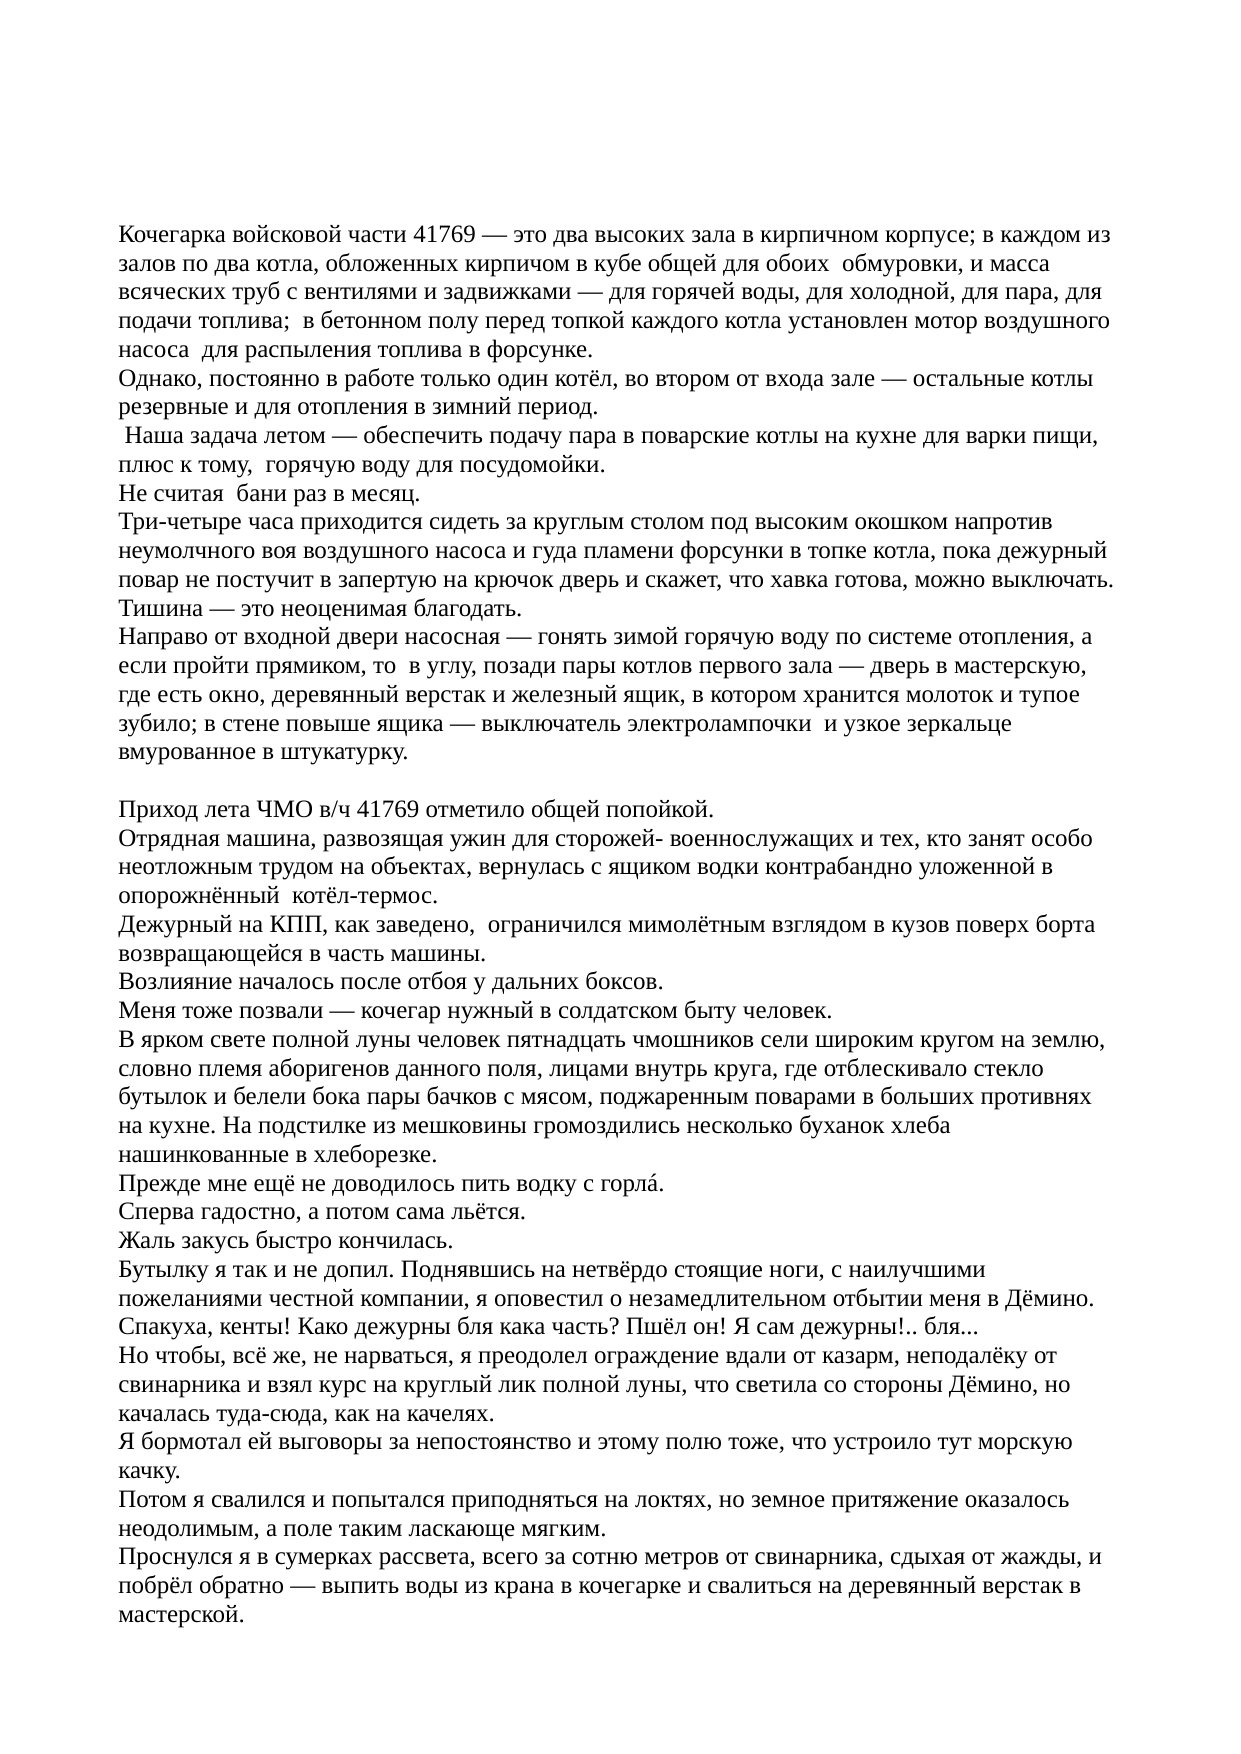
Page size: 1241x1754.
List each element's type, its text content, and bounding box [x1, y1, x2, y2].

text Отрядная машина, развозящая ужин для сторожей- военнослужащих и тех, кто занят особо неотложным трудом на объектах, вернулась с ящиком водки контрабандно уложенной в опорожнённый котёл-термос. [118, 823, 1122, 909]
text Возлияние началось после отбоя у дальних боксов. [118, 966, 1122, 995]
text Наша задача летом — обеспечить подачу пара в поварские котлы на кухне для варки пищи, плюс к тому, горячую воду для посудомойки. [118, 420, 1122, 478]
text Я бормотал ей выговоры за непостоянство и этому полю тоже, что устроило тут морскую качку. [118, 1426, 1122, 1484]
text Направо от входной двери насосная — гонять зимой горячую воду по системе отопления, а если пройти прямиком, то в углу, позади пары котлов первого зала — дверь в мастерскую, где есть окно, деревянный верстак и железный ящик, в котором хранится молоток и тупое зубило; в стене повыше ящика — выключатель электролампочки и узкое зеркальце вмурованное в штукатурку. [118, 621, 1122, 765]
text Но чтобы, всё же, не нарваться, я преодолел ограждение вдали от казарм, неподалёку от свинарника и взял курс на круглый лик полной луны, что светила со стороны Дёмино, но качалась туда-сюда, как на качелях. [118, 1340, 1122, 1426]
text Сперва гадостно, а потом сама льётся. [118, 1196, 1122, 1225]
text Жаль закусь быстро кончилась. [118, 1225, 1122, 1254]
text Проснулся я в сумерках рассвета, всего за сотню метров от свинарника, сдыхая от жажды, и побрёл обратно — выпить воды из крана в кочегарке и свалиться на деревянный верстак в мастерской. [118, 1541, 1122, 1628]
text Меня тоже позвали — кочегар нужный в солдатском быту человек. [118, 995, 1122, 1024]
text Спакуха, кенты! Како дежурны бля кака часть? Пшёл он! Я сам дежурны!.. бля... [118, 1311, 1122, 1340]
text Три-четыре часа приходится сидеть за круглым столом под высоким окошком напротив неумолчного воя воздушного насоса и гуда пламени форсунки в топке котла, пока дежурный повар не постучит в запертую на крючок дверь и скажет, что хавка готова, можно выключать. [118, 506, 1122, 593]
text Тишина — это неоценимая благодать. [118, 593, 1122, 621]
text Прежде мне ещё не доводилось пить водку с горлá. [118, 1168, 1122, 1196]
text Бутылку я так и не допил. Поднявшись на нетвёрдо стоящие ноги, с наилучшими пожеланиями честной компании, я оповестил о незамедлительном отбытии меня в Дёмино. [118, 1254, 1122, 1311]
text Кочегарка войсковой части 41769 — это два высоких зала в кирпичном корпусе; в каждом из залов по два котла, обложенных кирпичом в кубе общей для обоих обмуровки, и масса всяческих труб с вентилями и задвижками — для горячей воды, для холодной, для пара, для подачи топлива; в бетонном полу перед топкой каждого котла установлен мотор воздушного насоса для распыления топлива в форсунке. [118, 219, 1122, 363]
text Не считая бани раз в месяц. [118, 478, 1122, 506]
text Однако, постоянно в работе только один котёл, во втором от входа зале — остальные котлы резервные и для отопления в зимний период. [118, 363, 1122, 420]
text Приход лета ЧМО в/ч 41769 отметило общей попойкой. [118, 794, 1122, 823]
text В ярком свете полной луны человек пятнадцать чмошников сели широким кругом на землю, словно племя аборигенов данного поля, лицами внутрь круга, где отблескивало стекло бутылок и белели бока пары бачков с мясом, поджаренным поварами в больших противнях на кухне. На подстилке из мешковины громоздились несколько буханок хлеба нашинкованные в хлеборезке. [118, 1024, 1122, 1168]
text Дежурный на КПП, как заведено, ограничился мимолётным взглядом в кузов поверх борта возвращающейся в часть машины. [118, 909, 1122, 966]
text Потом я свалился и попытался приподняться на локтях, но земное притяжение оказалось неодолимым, а поле таким ласкающе мягким. [118, 1484, 1122, 1541]
